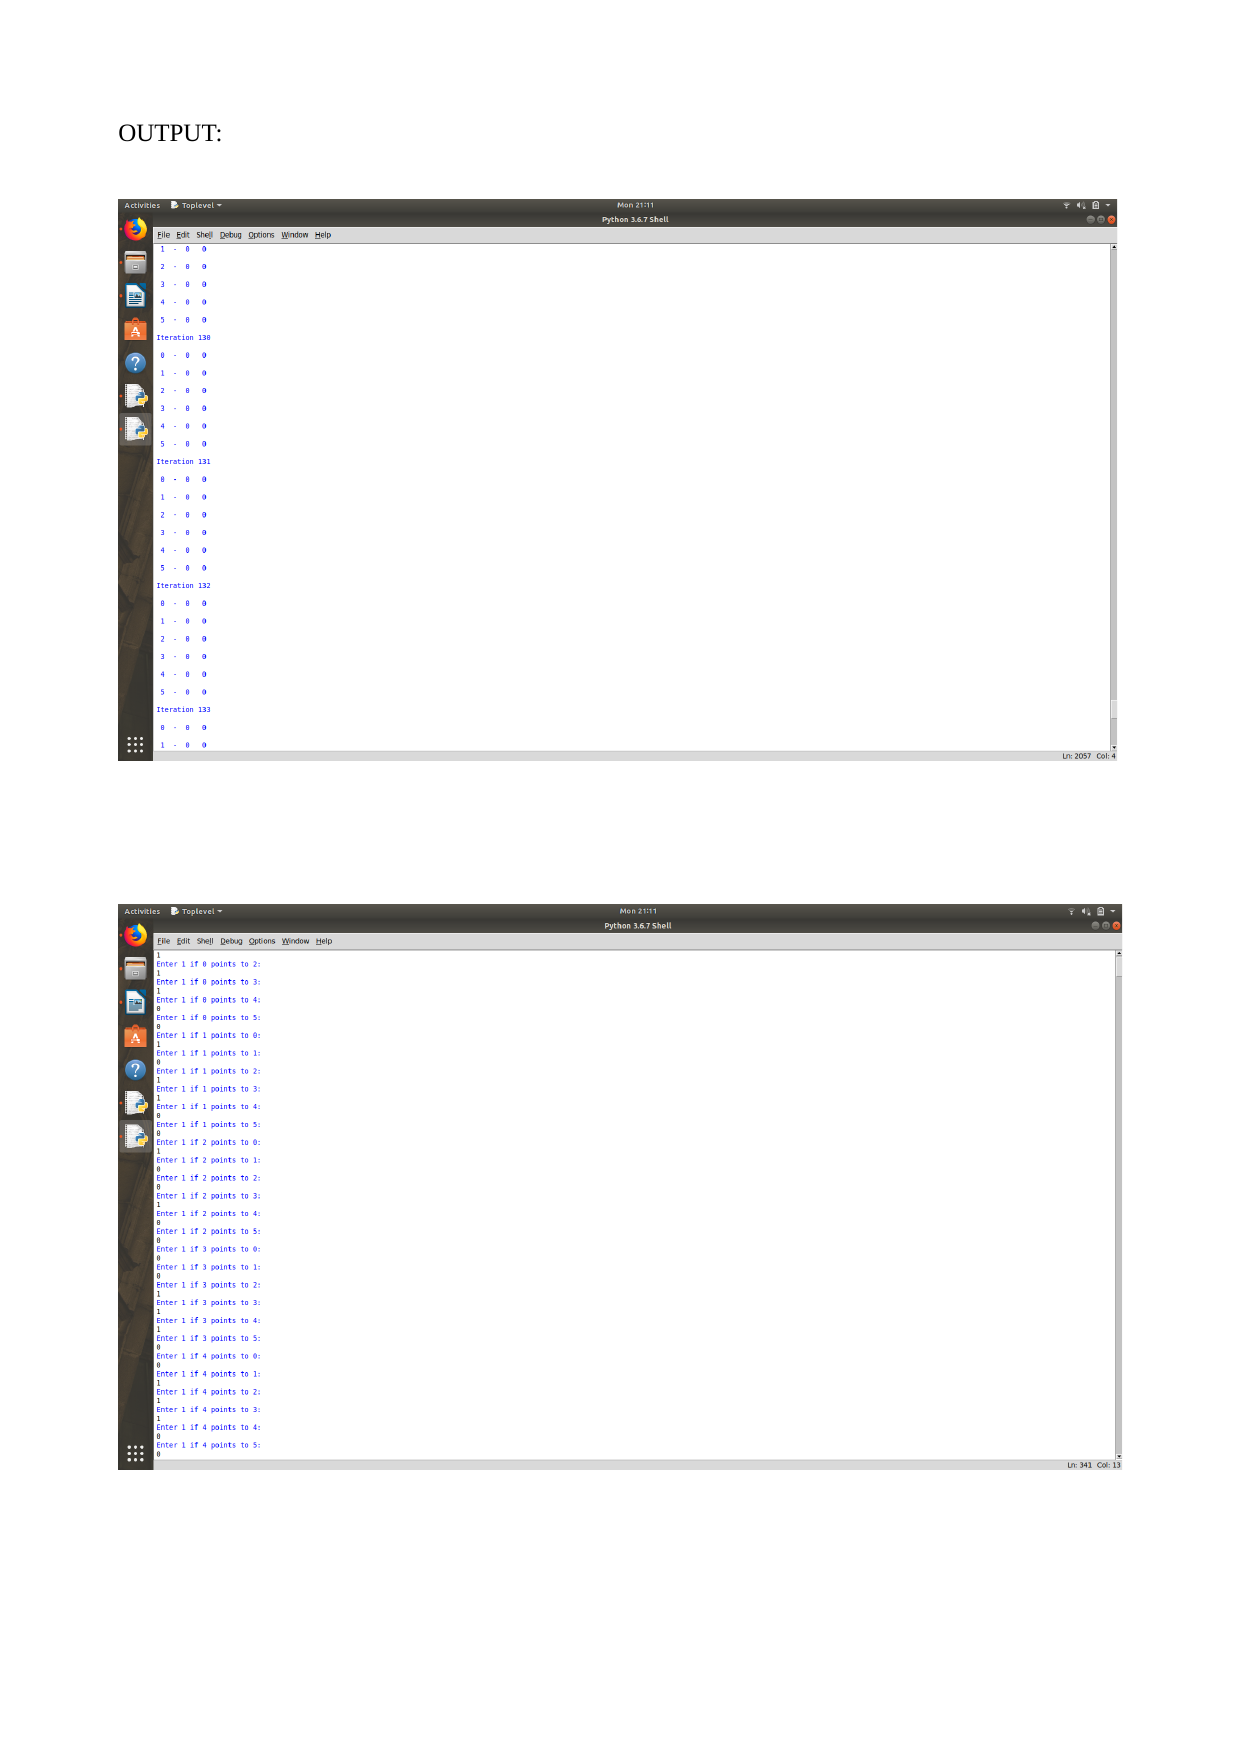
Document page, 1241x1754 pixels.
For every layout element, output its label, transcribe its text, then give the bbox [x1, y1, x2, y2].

picture [118, 904, 1123, 1470]
text OUTPUT: [118, 118, 1122, 147]
picture [118, 199, 1118, 761]
